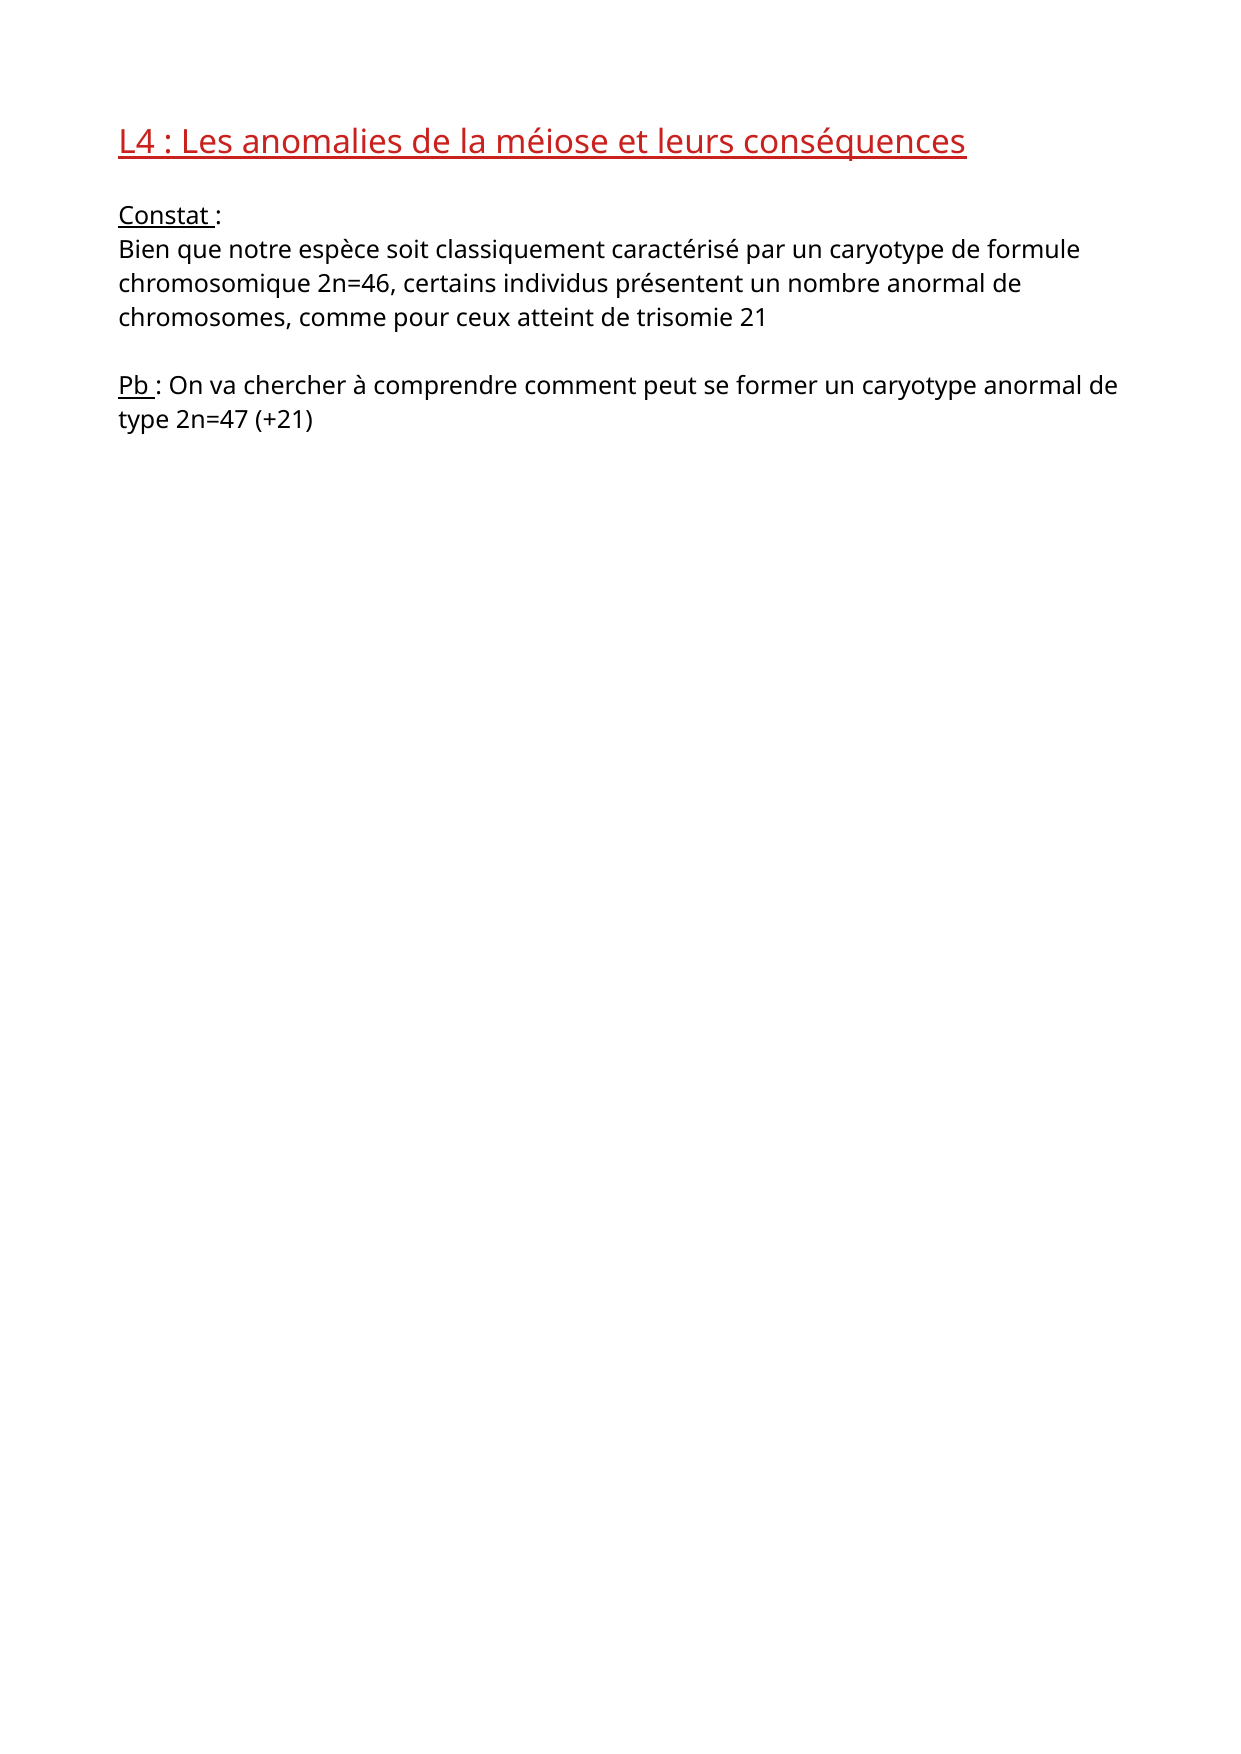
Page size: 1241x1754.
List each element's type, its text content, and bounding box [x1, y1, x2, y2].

text L4 : Les anomalies de la méiose et leurs conséquences [118, 118, 1122, 163]
text Pb : On va chercher à comprendre comment peut se former un caryotype anormal de type 2n=47 (+21) [118, 368, 1122, 436]
text Constat : [118, 198, 1122, 232]
text Bien que notre espèce soit classiquement caractérisé par un caryotype de formule chromosomique 2n=46, certains individus présentent un nombre anormal de chromosomes, comme pour ceux atteint de trisomie 21 [118, 232, 1122, 334]
